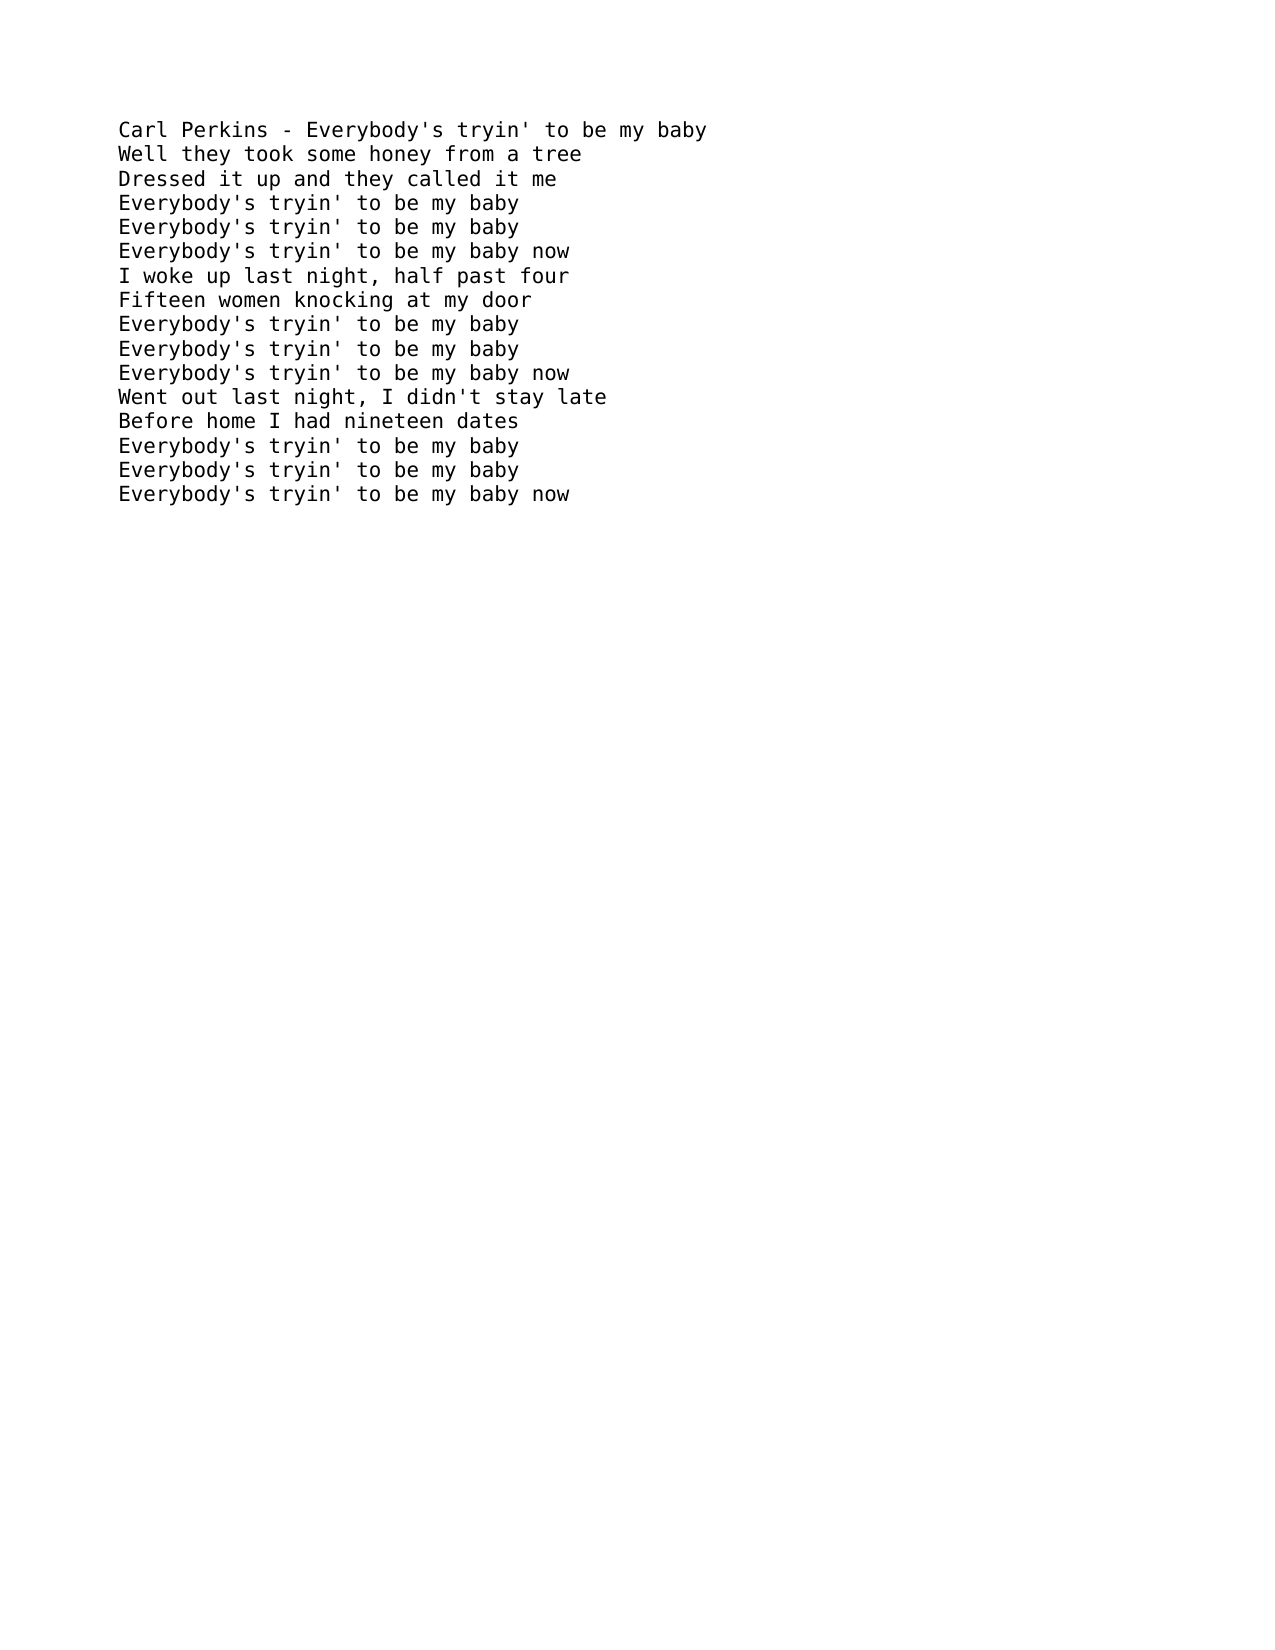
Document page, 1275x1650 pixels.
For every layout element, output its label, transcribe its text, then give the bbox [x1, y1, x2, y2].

text Everybody's tryin' to be my baby [118, 337, 1157, 361]
text Everybody's tryin' to be my baby now [118, 239, 1157, 264]
text Everybody's tryin' to be my baby [118, 312, 1157, 337]
text Everybody's tryin' to be my baby [118, 215, 1157, 239]
text Well they took some honey from a tree [118, 142, 1157, 167]
text Everybody's tryin' to be my baby [118, 458, 1157, 482]
text Everybody's tryin' to be my baby now [118, 482, 1157, 506]
text Before home I had nineteen dates [118, 409, 1157, 434]
text Everybody's tryin' to be my baby [118, 191, 1157, 215]
text Fifteen women knocking at my door [118, 288, 1157, 312]
text Everybody's tryin' to be my baby now [118, 361, 1157, 385]
text Carl Perkins - Everybody's tryin' to be my baby [118, 118, 1157, 142]
text Went out last night, I didn't stay late [118, 385, 1157, 409]
text Everybody's tryin' to be my baby [118, 434, 1157, 458]
text I woke up last night, half past four [118, 264, 1157, 288]
text Dressed it up and they called it me [118, 167, 1157, 191]
